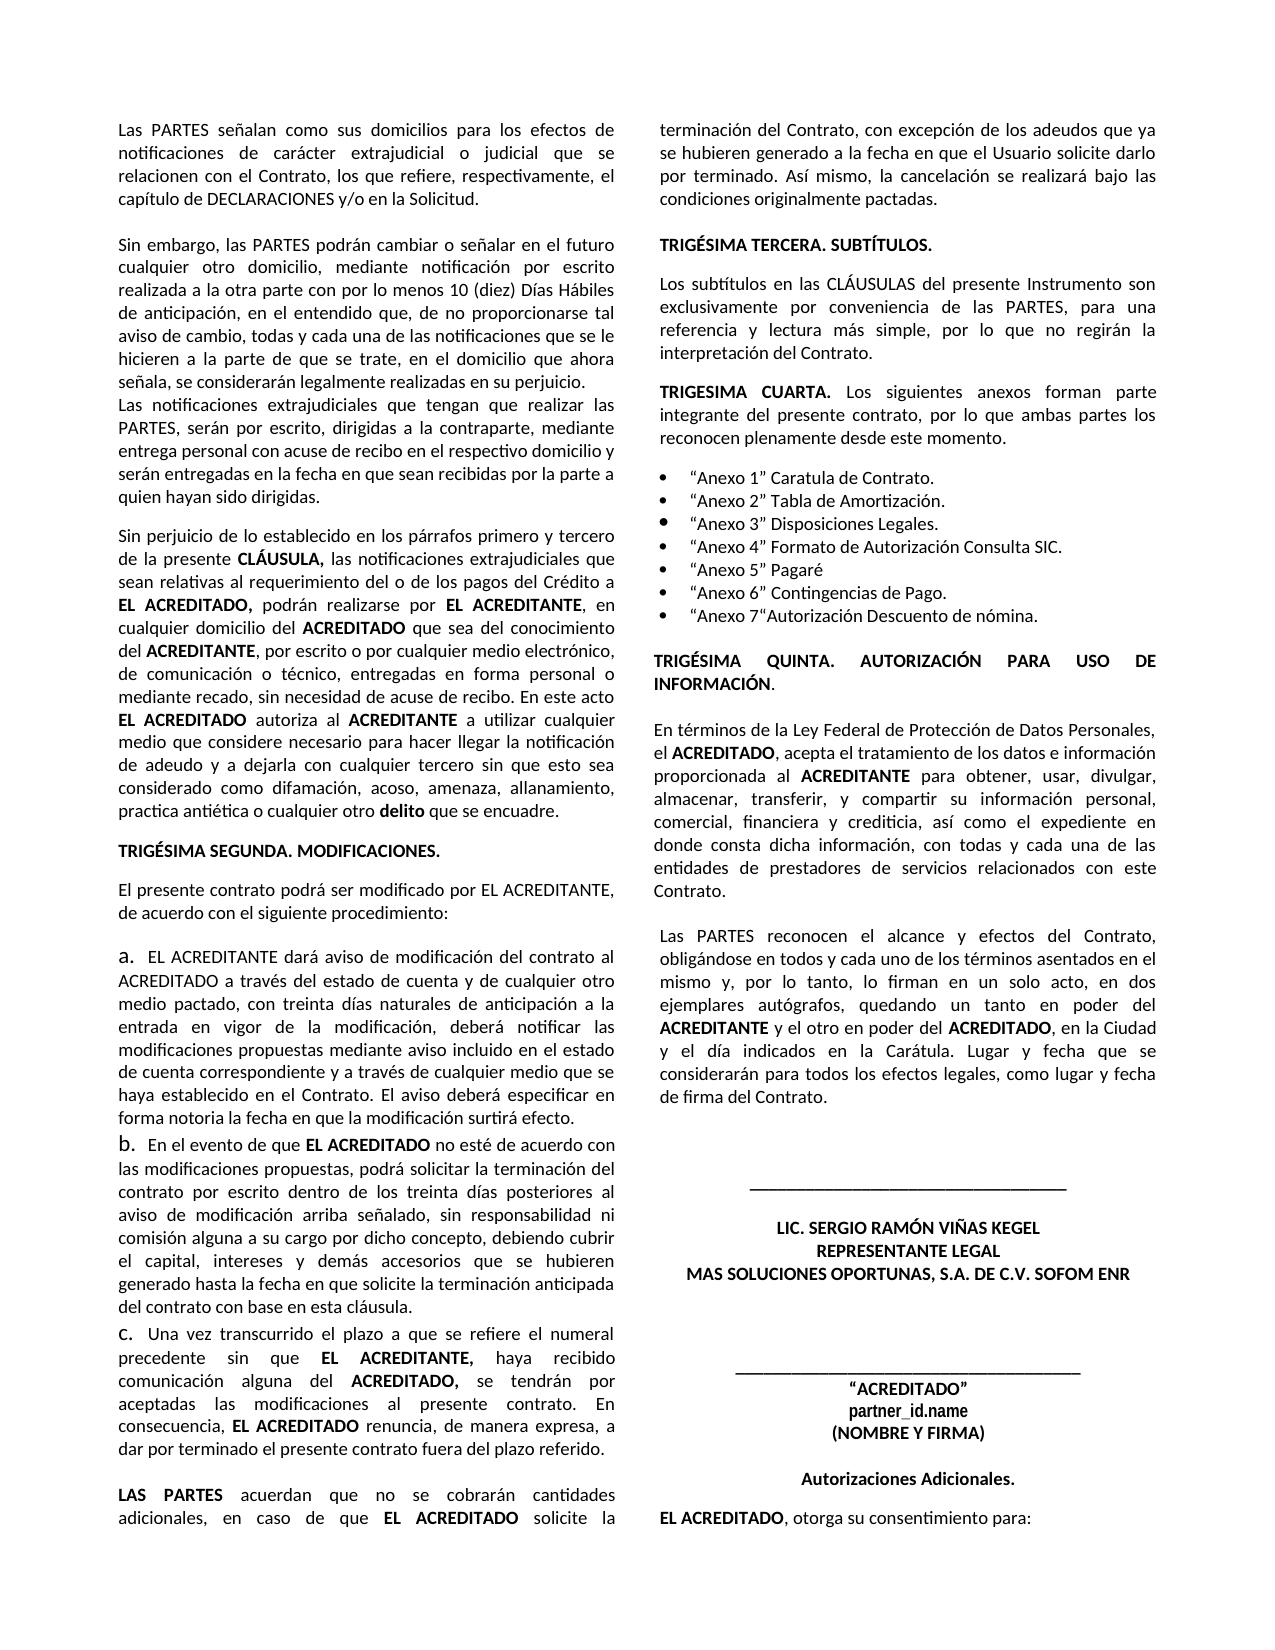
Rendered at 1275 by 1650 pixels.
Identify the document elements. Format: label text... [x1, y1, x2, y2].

list “Anexo 4” Formato de Autorización Consulta SIC. [659, 535, 1157, 558]
text REPRESENTANTE LEGAL [659, 1239, 1157, 1262]
text Las PARTES reconocen el alcance y efectos del Contrato, obligándose en todos y cada uno de los términos asentados en el mismo y, por lo tanto, lo firman en un solo acto, en dos ejemplares autógrafos, quedando un tanto en poder del ACREDITANTE y el otro en poder del ACREDITADO, en la Ciudad y el día indicados en la Carátula. Lugar y fecha que se considerarán para todos los efectos legales, como lugar y fecha de firma del Contrato. [659, 924, 1157, 1108]
text (NOMBRE Y FIRMA) [659, 1421, 1157, 1444]
text TRIGÉSIMA QUINTA. AUTORIZACIÓN PARA USO DE INFORMACIÓN. [654, 649, 1157, 695]
list “Anexo 7“Autorización Descuento de nómina. [659, 604, 1157, 627]
text EL ACREDITADO, otorga su consentimiento para: [659, 1507, 1157, 1529]
list “Anexo 2” Tabla de Amortización. [659, 489, 1157, 512]
list En el evento de que EL ACREDITADO no esté de acuerdo con las modificaciones propuestas, podrá solicitar la terminación del contrato por escrito dentro de los treinta días posteriores al aviso de modificación arriba señalado, sin responsabilidad ni comisión alguna a su cargo por dicho concepto, debiendo cubrir el capital, intereses y demás accesorios que se hubieren generado hasta la fecha en que solicite la terminación anticipada del contrato con base en esta cláusula. [118, 1129, 615, 1318]
text LAS PARTES acuerdan que no se cobrarán cantidades adicionales, en caso de que EL ACREDITADO solicite la [118, 1483, 615, 1529]
text TRIGÉSIMA TERCERA. SUBTÍTULOS. [659, 233, 1157, 256]
text Sin perjuicio de lo establecido en los párrafos primero y tercero de la presente CLÁUSULA, las notificaciones extrajudiciales que sean relativas al requerimiento del o de los pagos del Crédito a EL ACREDITADO, podrán realizarse por EL ACREDITANTE, en cualquier domicilio del ACREDITADO que sea del conocimiento del ACREDITANTE, por escrito o por cualquier medio electrónico, de comunicación o técnico, entregadas en forma personal o mediante recado, sin necesidad de acuse de recibo. En este acto EL ACREDITADO autoriza al ACREDITANTE a utilizar cualquier medio que considere necesario para hacer llegar la notificación de adeudo y a dejarla con cualquier tercero sin que esto sea considerado como difamación, acoso, amenaza, allanamiento, practica antiética o cualquier otro delito que se encuadre. [118, 524, 615, 822]
text Las notificaciones extrajudiciales que tengan que realizar las PARTES, serán por escrito, dirigidas a la contraparte, mediante entrega personal con acuse de recibo en el respectivo domicilio y serán entregadas en la fecha en que sean recibidas por la parte a quien hayan sido dirigidas. [118, 393, 615, 508]
text Los subtítulos en las CLÁUSULAS del presente Instrumento son exclusivamente por conveniencia de las PARTES, para una referencia y lectura más simple, por lo que no regirán la interpretación del Contrato. [659, 272, 1157, 364]
text El presente contrato podrá ser modificado por EL ACREDITANTE, de acuerdo con el siguiente procedimiento: [118, 878, 615, 924]
list Una vez transcurrido el plazo a que se refiere el numeral precedente sin que EL ACREDITANTE, haya recibido comunicación alguna del ACREDITADO, se tendrán por aceptadas las modificaciones al presente contrato. En consecuencia, EL ACREDITADO renuncia, de manera expresa, a dar por terminado el presente contrato fuera del plazo referido. [118, 1318, 615, 1461]
text Las PARTES señalan como sus domicilios para los efectos de notificaciones de carácter extrajudicial o judicial que se relacionen con el Contrato, los que refiere, respectivamente, el capítulo de DECLARACIONES y/o en la Solicitud. [118, 118, 615, 210]
text TRIGÉSIMA SEGUNDA. MODIFICACIONES. [118, 839, 615, 862]
text “ACREDITADO” [659, 1377, 1157, 1399]
text Sin embargo, las PARTES podrán cambiar o señalar en el futuro cualquier otro domicilio, mediante notificación por escrito realizada a la otra parte con por lo menos 10 (diez) Días Hábiles de anticipación, en el entendido que, de no proporcionarse tal aviso de cambio, todas y cada una de las notificaciones que se le hicieren a la parte de que se trate, en el domicilio que ahora señala, se considerarán legalmente realizadas en su perjuicio. [118, 233, 615, 393]
text terminación del Contrato, con excepción de los adeudos que ya se hubieren generado a la fecha en que el Usuario solicite darlo por terminado. Así mismo, la cancelación se realizará bajo las condiciones originalmente pactadas. [659, 118, 1157, 210]
list “Anexo 3” Disposiciones Legales. [659, 512, 1157, 535]
text LIC. SERGIO RAMÓN VIÑAS KEGEL [659, 1216, 1157, 1239]
text __________________________________ [659, 1170, 1157, 1193]
text TRIGESIMA CUARTA. Los siguientes anexos forman parte integrante del presente contrato, por lo que ambas partes los reconocen plenamente desde este momento. [659, 381, 1157, 449]
list “Anexo 5” Pagaré [659, 558, 1157, 581]
text Autorizaciones Adicionales. [659, 1467, 1157, 1490]
list “Anexo 1” Caratula de Contrato. [659, 466, 1157, 489]
text partner_id.name [659, 1399, 1157, 1421]
text En términos de la Ley Federal de Protección de Datos Personales, el ACREDITADO, acepta el tratamiento de los datos e información proporcionada al ACREDITANTE para obtener, usar, divulgar, almacenar, transferir, y compartir su información personal, comercial, financiera y crediticia, así como el expediente en donde consta dicha información, con todas y cada una de las entidades de prestadores de servicios relacionados con este Contrato. [654, 718, 1157, 902]
list EL ACREDITANTE dará aviso de modificación del contrato al ACREDITADO a través del estado de cuenta y de cualquier otro medio pactado, con treinta días naturales de anticipación a la entrada en vigor de la modificación, deberá notificar las modificaciones propuestas mediante aviso incluido en el estado de cuenta correspondiente y a través de cualquier medio que se haya establecido en el Contrato. El aviso deberá especificar en forma notoria la fecha en que la modificación surtirá efecto. [118, 941, 615, 1129]
text _____________________________________ [659, 1354, 1157, 1377]
list “Anexo 6” Contingencias de Pago. [659, 581, 1157, 604]
text MAS SOLUCIONES OPORTUNAS, S.A. DE C.V. SOFOM ENR [659, 1262, 1157, 1285]
